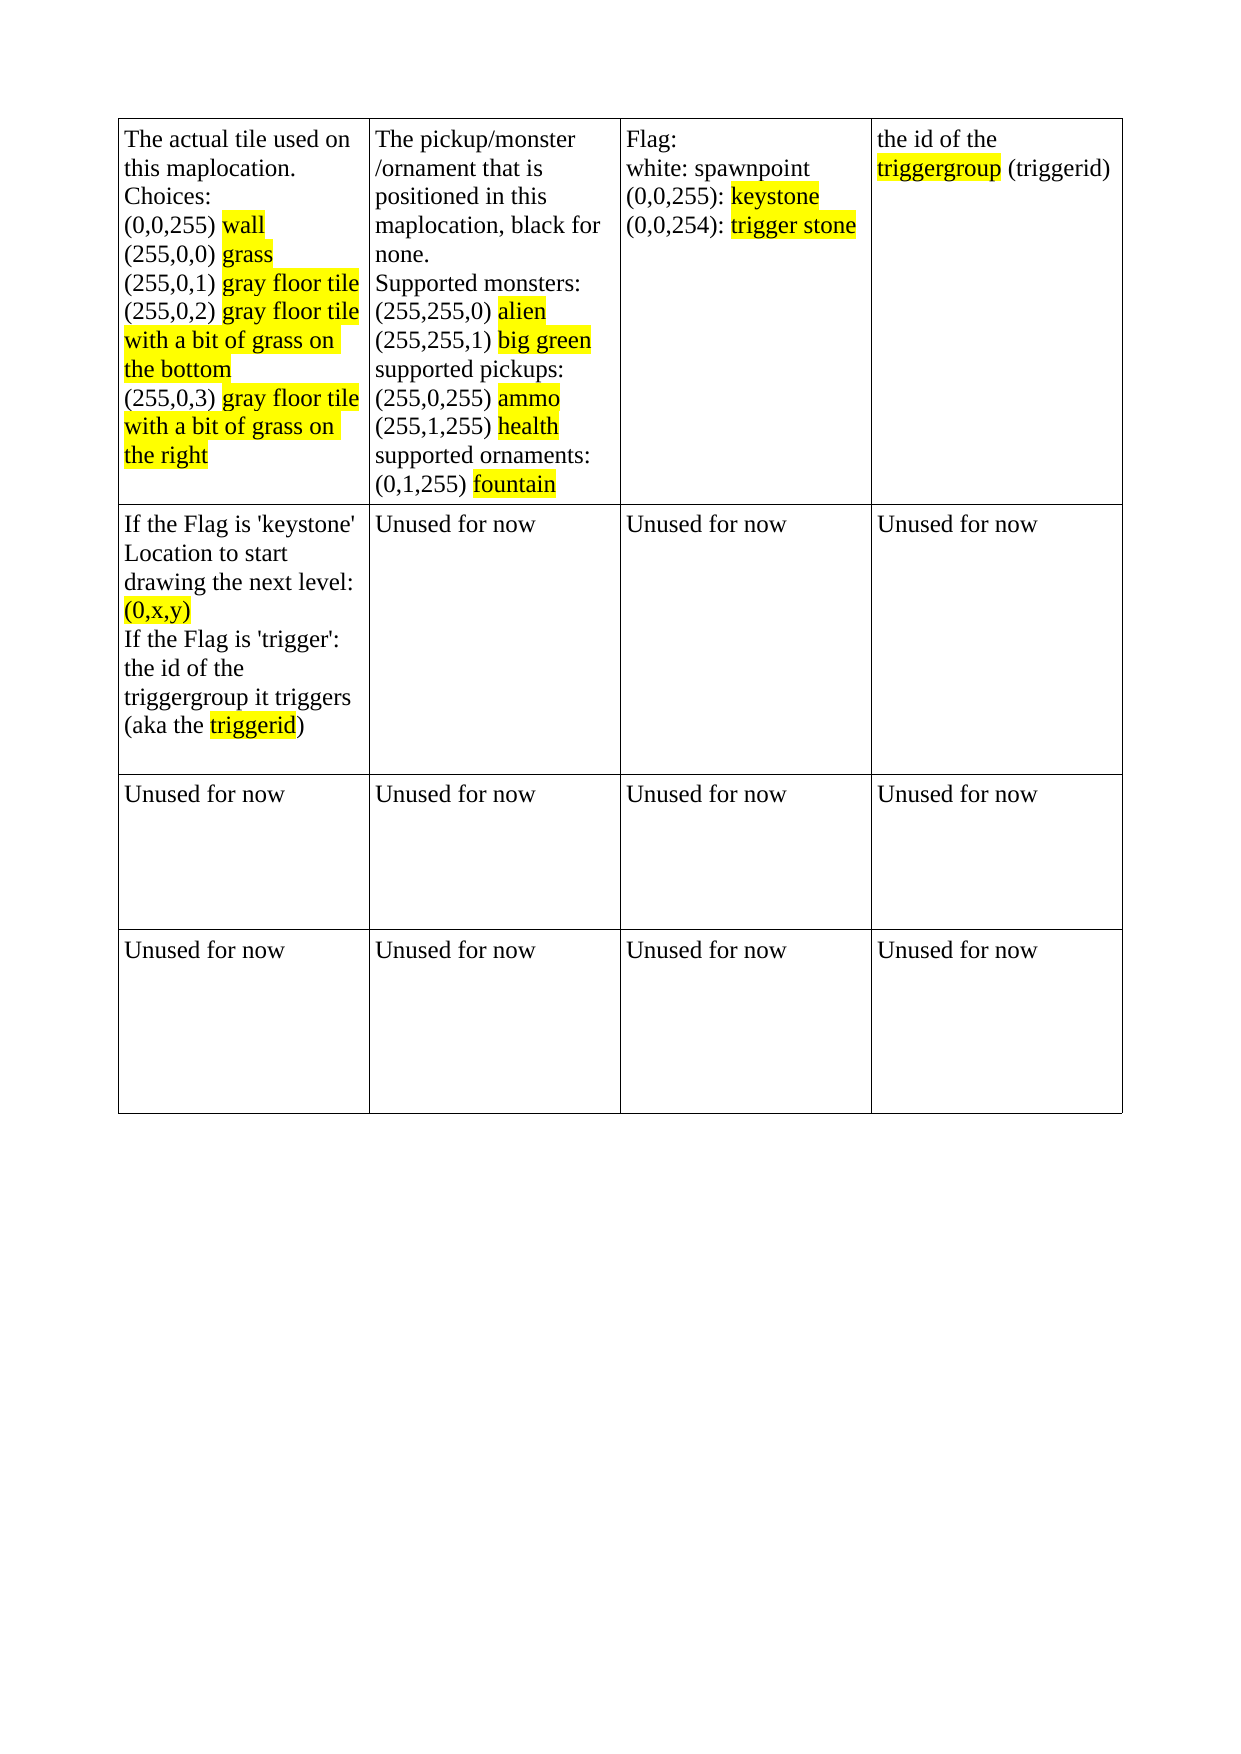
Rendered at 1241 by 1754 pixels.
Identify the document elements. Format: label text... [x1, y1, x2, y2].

table_header The actual tile used on this maplocation. Choices: (0,0,255) wall (255,0,0) grass (255,0,1) gray floor tile (255,0,2) gray floor tile with a bit of grass on the bottom (255,0,3) gray floor tile with a bit of grass on the right [119, 119, 369, 503]
table_cell Unused for now [119, 775, 369, 929]
table_header the id of the triggergroup (triggerid) [872, 119, 1122, 503]
table_cell Unused for now [621, 775, 871, 929]
table_cell Unused for now [119, 930, 369, 1113]
table_cell Unused for now [872, 505, 1122, 774]
table_cell Unused for now [872, 930, 1122, 1113]
table_cell Unused for now [872, 775, 1122, 929]
table_cell Unused for now [370, 775, 620, 929]
table_cell Unused for now [621, 930, 871, 1113]
table_cell Unused for now [621, 505, 871, 774]
table_header Flag: white: spawnpoint (0,0,255): keystone (0,0,254): trigger stone [621, 119, 871, 503]
table_cell Unused for now [370, 505, 620, 774]
table_cell If the Flag is 'keystone' Location to start drawing the next level: (0,x,y) If the Flag is 'trigger': the id of the triggergroup it triggers (aka the triggerid) [119, 505, 369, 774]
table_header The pickup/monster /ornament that is positioned in this maplocation, black for none. Supported monsters: (255,255,0) alien (255,255,1) big green supported pickups: (255,0,255) ammo (255,1,255) health supported ornaments: (0,1,255) fountain [370, 119, 620, 503]
table_cell Unused for now [370, 930, 620, 1113]
